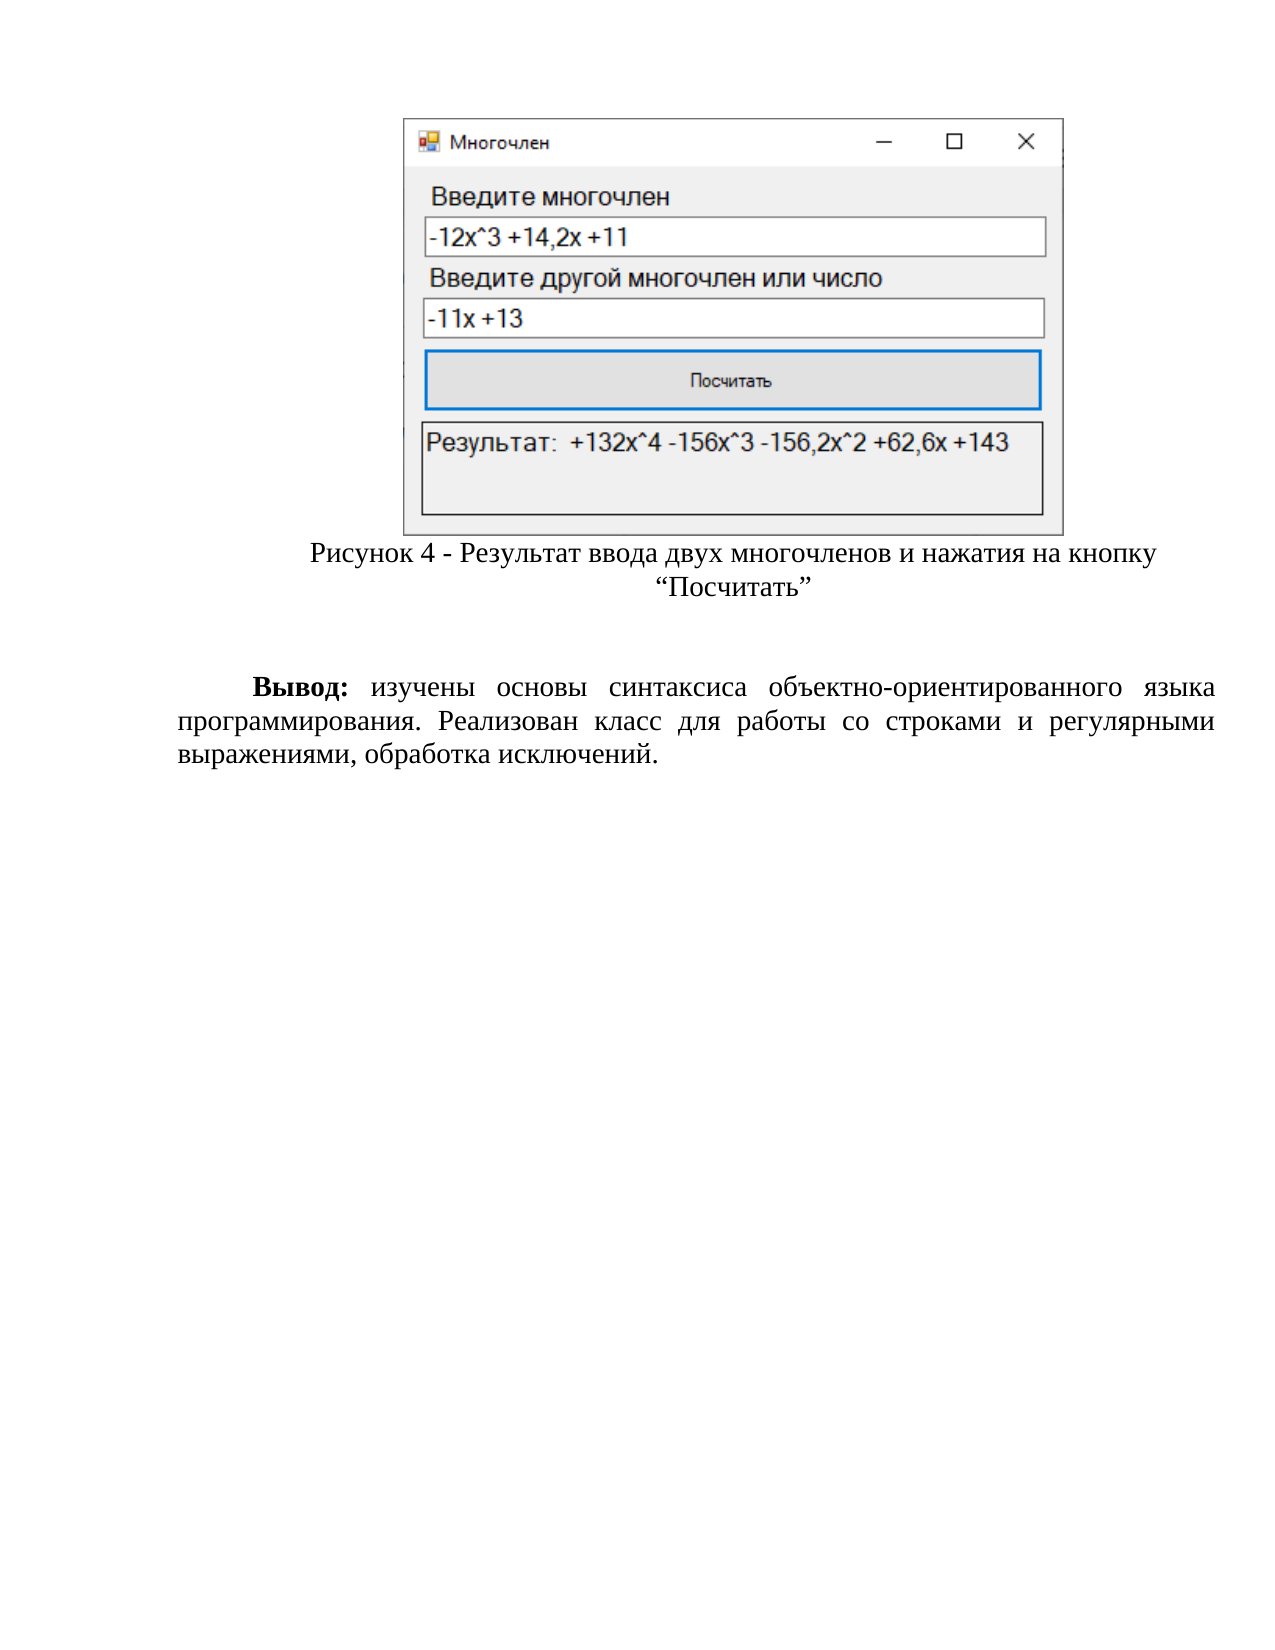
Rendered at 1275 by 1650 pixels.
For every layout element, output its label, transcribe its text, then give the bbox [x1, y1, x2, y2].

text Рисунок 4 - Результат ввода двух многочленов и нажатия на кнопку “Посчитать” [251, 535, 1216, 602]
picture [403, 118, 1064, 536]
text Вывод: изучены основы синтаксиса объектно-ориентированного языка программирования. Реализован класс для работы со строками и регулярными выражениями, обработка исключений. [177, 669, 1216, 770]
